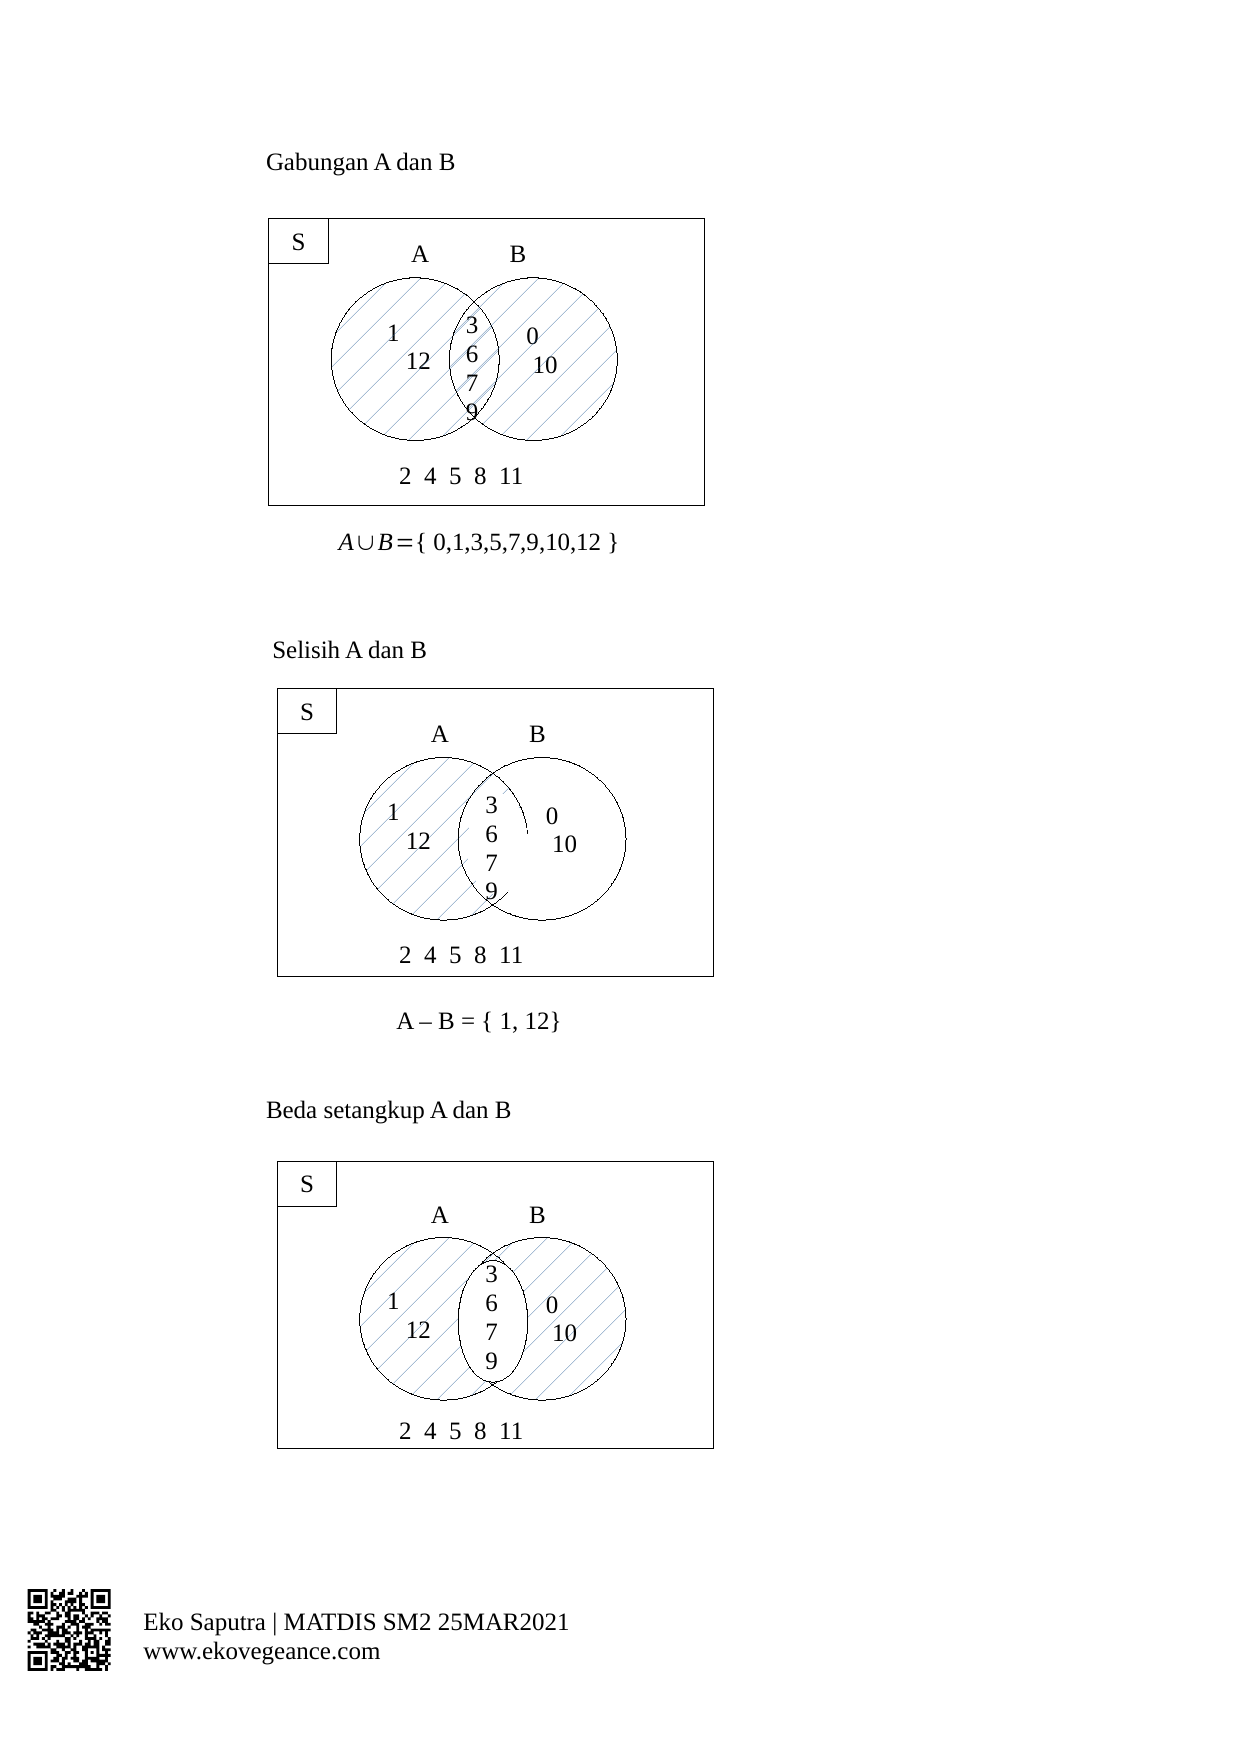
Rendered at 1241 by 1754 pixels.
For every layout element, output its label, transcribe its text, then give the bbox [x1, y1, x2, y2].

text Gabungan A dan B [118, 147, 1122, 176]
text Beda setangkup A dan B [118, 1096, 1122, 1124]
text Selisih A dan B [118, 636, 1122, 664]
